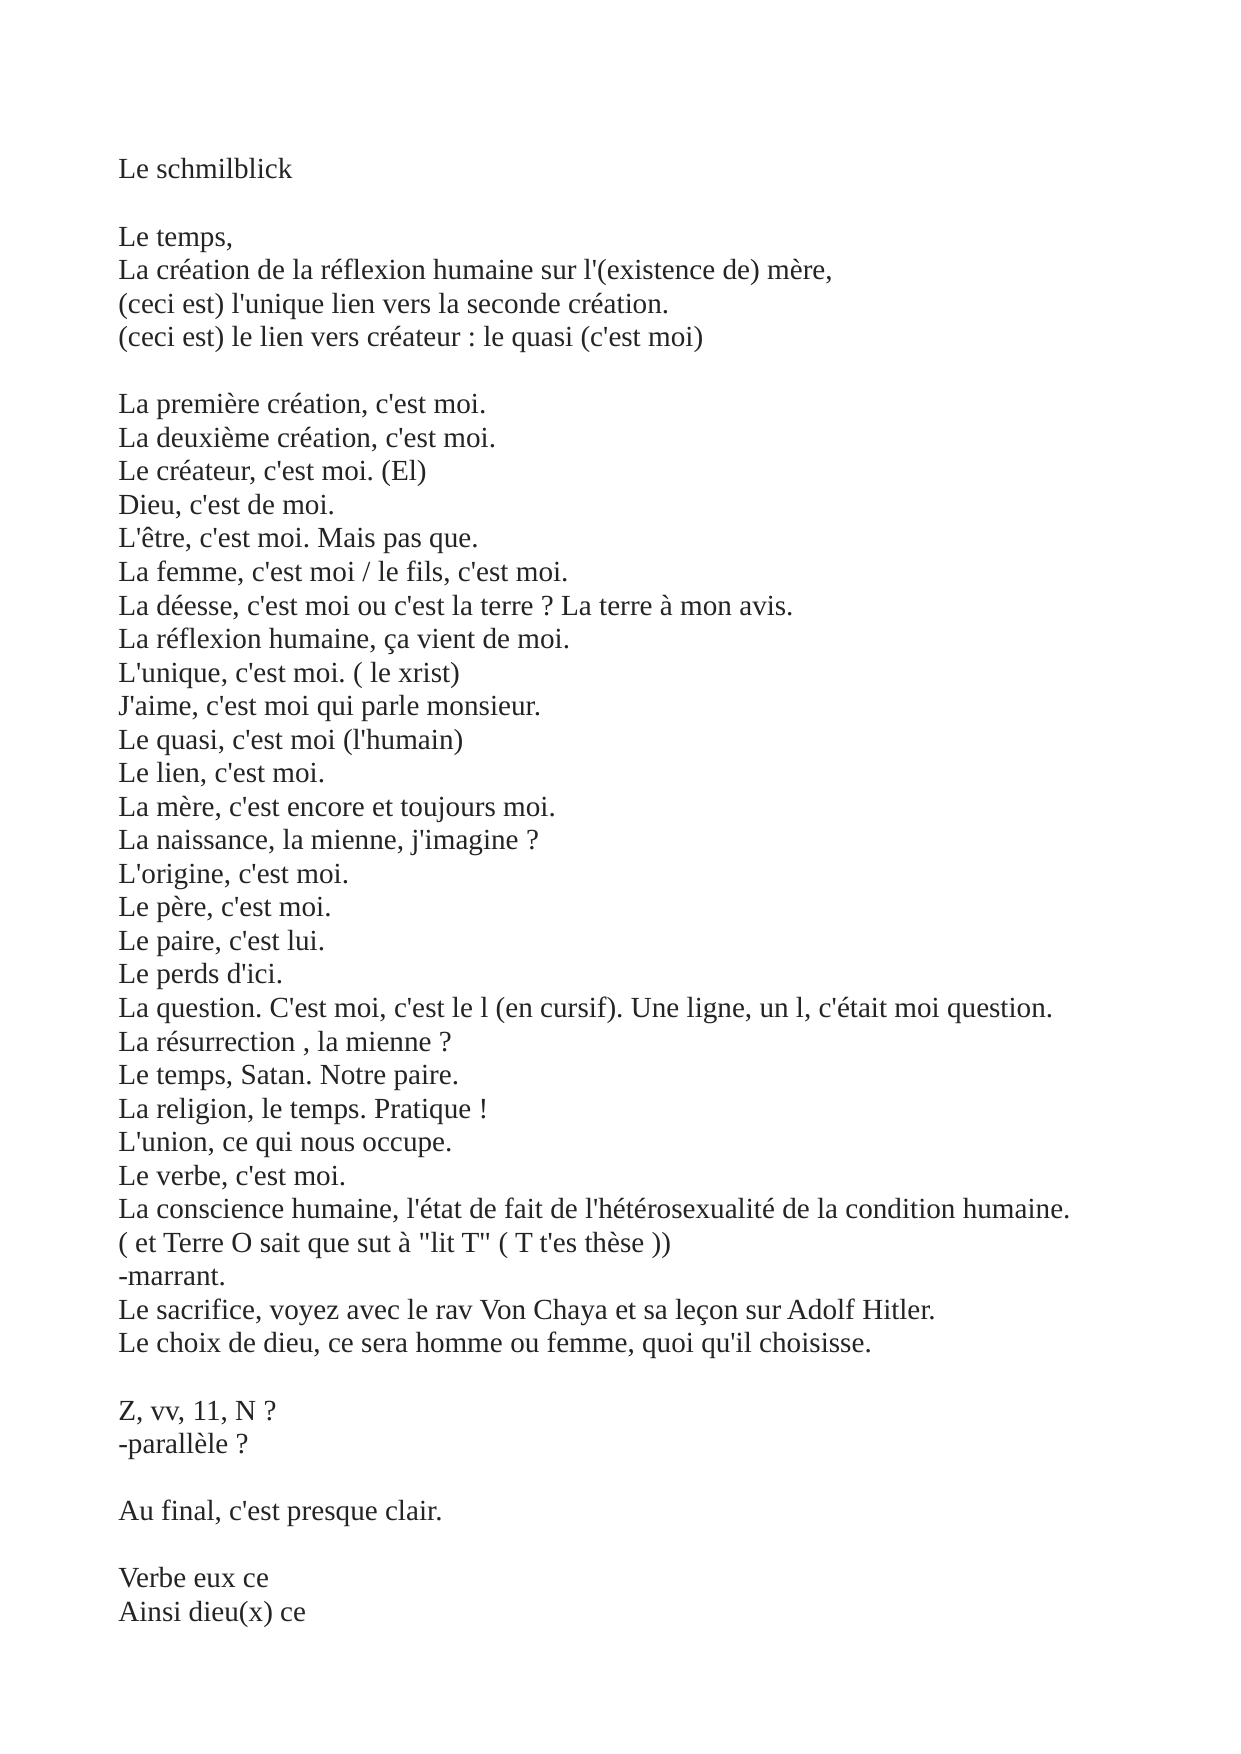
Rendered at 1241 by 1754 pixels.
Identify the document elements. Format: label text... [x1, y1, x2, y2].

text La première création, c'est moi. [118, 386, 1122, 420]
text Le choix de dieu, ce sera homme ou femme, quoi qu'il choisisse. [118, 1326, 1122, 1359]
text L'origine, c'est moi. [118, 856, 1122, 889]
text Le temps, Satan. Notre paire. [118, 1057, 1122, 1091]
text (ceci est) l'unique lien vers la seconde création. [118, 286, 1122, 319]
text La femme, c'est moi / le fils, c'est moi. [118, 554, 1122, 588]
text La question. C'est moi, c'est le l (en cursif). Une ligne, un l, c'était moi question. [118, 990, 1122, 1024]
text ( et Terre O sait que sut à "lit T" ( T t'es thèse )) [118, 1225, 1122, 1258]
text Le lien, c'est moi. [118, 755, 1122, 789]
text La déesse, c'est moi ou c'est la terre ? La terre à mon avis. [118, 588, 1122, 621]
text Le temps, [118, 219, 1122, 252]
text Dieu, c'est de moi. [118, 487, 1122, 521]
text J'aime, c'est moi qui parle monsieur. [118, 688, 1122, 722]
text La naissance, la mienne, j'imagine ? [118, 822, 1122, 856]
text Le verbe, c'est moi. [118, 1158, 1122, 1191]
text -parallèle ? [118, 1426, 1122, 1460]
text La religion, le temps. Pratique ! [118, 1091, 1122, 1124]
text La résurrection , la mienne ? [118, 1024, 1122, 1057]
text Le perds d'ici. [118, 957, 1122, 990]
text Le schmilblick [118, 152, 1122, 185]
text La conscience humaine, l'état de fait de l'hétérosexualité de la condition humaine. [118, 1191, 1122, 1225]
text Z, vv, 11, N ? [118, 1393, 1122, 1426]
text L'unique, c'est moi. ( le xrist) [118, 655, 1122, 688]
text L'être, c'est moi. Mais pas que. [118, 521, 1122, 554]
text La mère, c'est encore et toujours moi. [118, 789, 1122, 822]
text -marrant. [118, 1258, 1122, 1292]
text La réflexion humaine, ça vient de moi. [118, 621, 1122, 655]
text Le père, c'est moi. [118, 889, 1122, 923]
text Le quasi, c'est moi (l'humain) [118, 722, 1122, 755]
text La création de la réflexion humaine sur l'(existence de) mère, [118, 252, 1122, 286]
text Ainsi dieu(x) ce [118, 1594, 1122, 1627]
text Le paire, c'est lui. [118, 923, 1122, 957]
text Au final, c'est presque clair. [118, 1493, 1122, 1527]
text Le sacrifice, voyez avec le rav Von Chaya et sa leçon sur Adolf Hitler. [118, 1292, 1122, 1326]
text Verbe eux ce [118, 1560, 1122, 1594]
text Le créateur, c'est moi. (El) [118, 453, 1122, 487]
text L'union, ce qui nous occupe. [118, 1124, 1122, 1158]
text La deuxième création, c'est moi. [118, 420, 1122, 453]
text (ceci est) le lien vers créateur : le quasi (c'est moi) [118, 319, 1122, 353]
